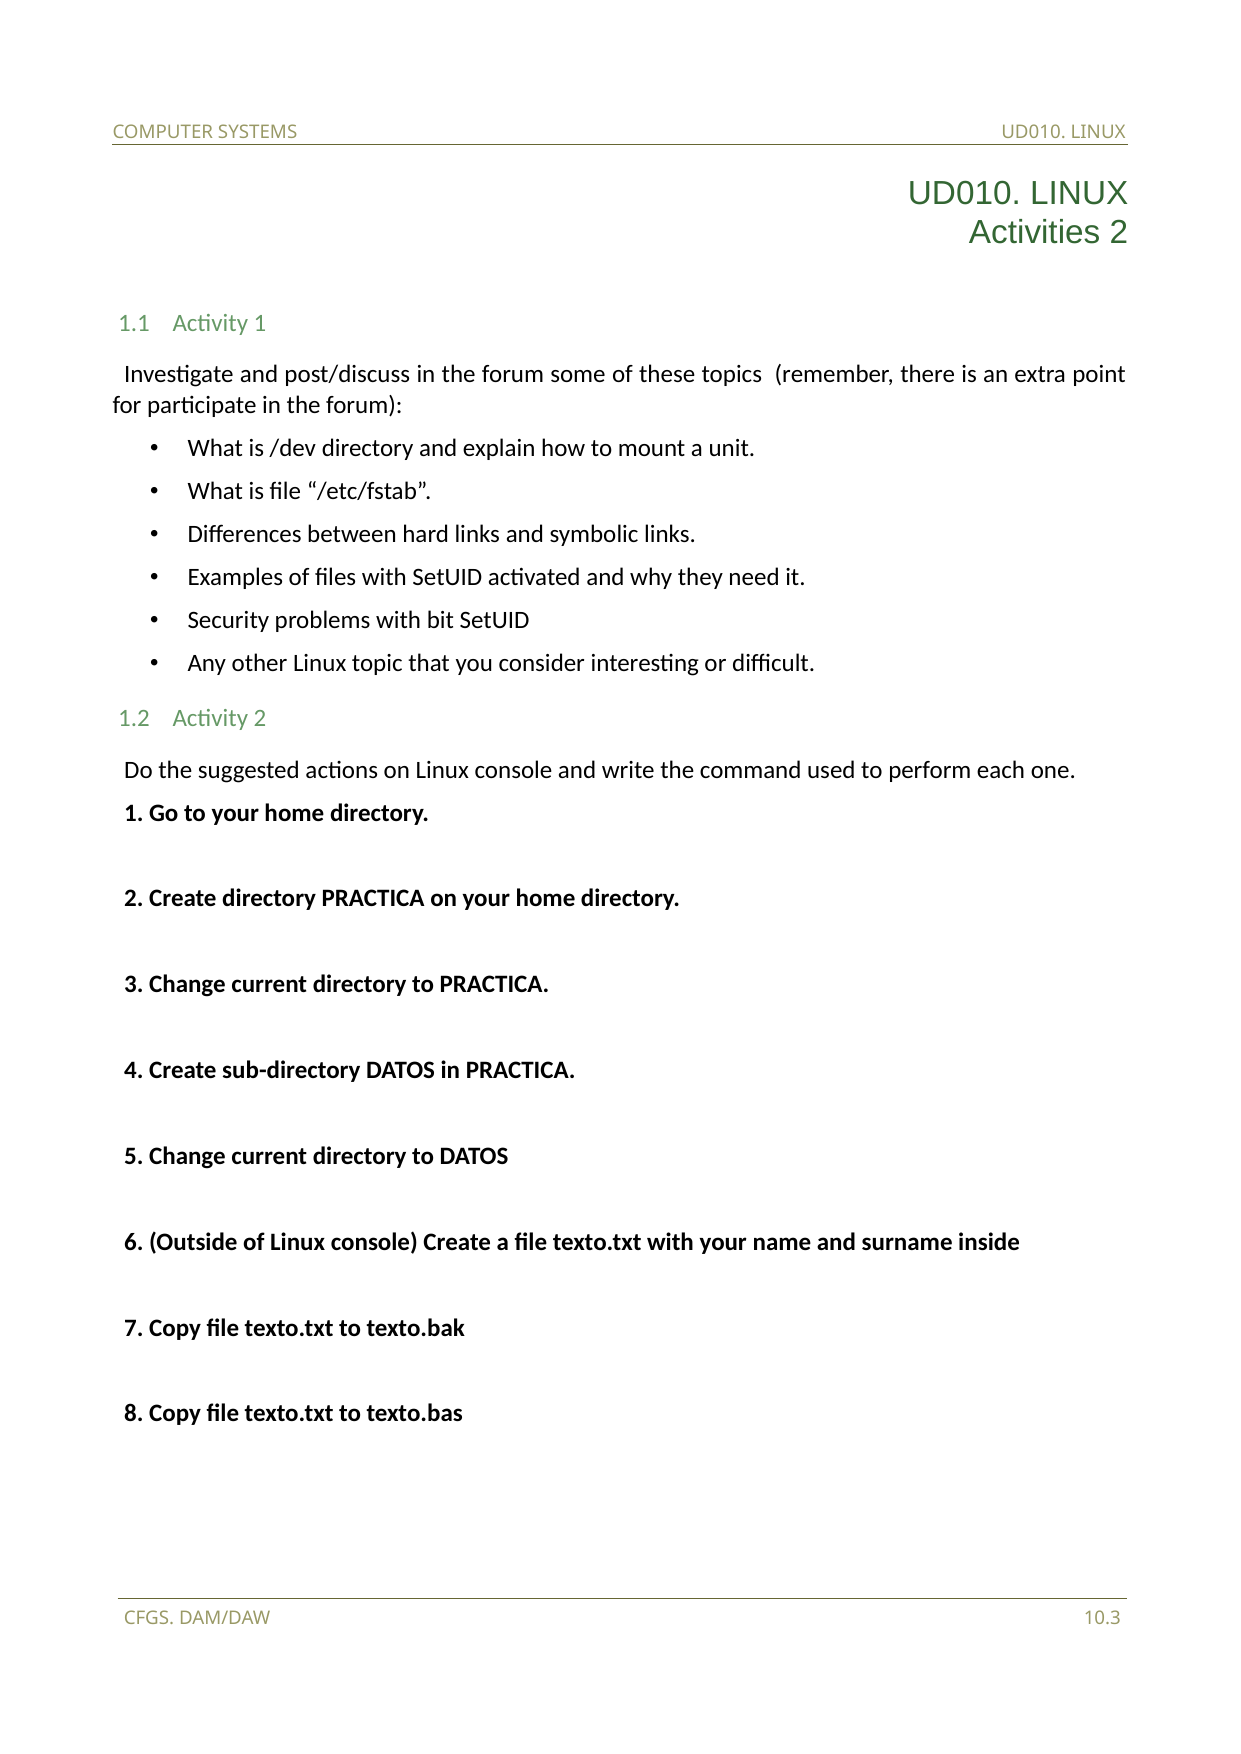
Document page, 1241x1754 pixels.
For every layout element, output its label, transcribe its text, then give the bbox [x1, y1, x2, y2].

list Examples of files with SetUID activated and why they need it. [150, 561, 1128, 591]
text 8. Copy file texto.txt to texto.bas [112, 1397, 1128, 1428]
text UD010. Linux [112, 173, 1128, 212]
subtitle Activity 2 [112, 702, 1128, 733]
subtitle Activity 1 [112, 307, 1128, 338]
text 4. Create sub-directory DATOS in PRACTICA. [112, 1054, 1128, 1085]
list What is file “/etc/fstab”. [150, 475, 1128, 506]
list What is /dev directory and explain how to mount a unit. [150, 432, 1128, 463]
list Any other Linux topic that you consider interesting or difficult. [150, 647, 1128, 677]
text 2. Create directory PRACTICA on your home directory. [112, 882, 1128, 913]
list Differences between hard links and symbolic links. [150, 518, 1128, 548]
text Investigate and post/discuss in the forum some of these topics (remember, there is an extra point for participate in the forum): [112, 359, 1128, 420]
text 7. Copy file texto.txt to texto.bak [112, 1312, 1128, 1342]
text 5. Change current directory to DATOS [112, 1140, 1128, 1171]
list Security problems with bit SetUID [150, 604, 1128, 634]
text 3. Change current directory to PRACTICA. [112, 968, 1128, 999]
text 1. Go to your home directory. [112, 797, 1128, 827]
text Do the suggested actions on Linux console and write the command used to perform each one. [112, 754, 1128, 784]
text Activities 2 [112, 212, 1128, 250]
text 6. (Outside of Linux console) Create a file texto.txt with your name and surname inside [112, 1226, 1128, 1256]
